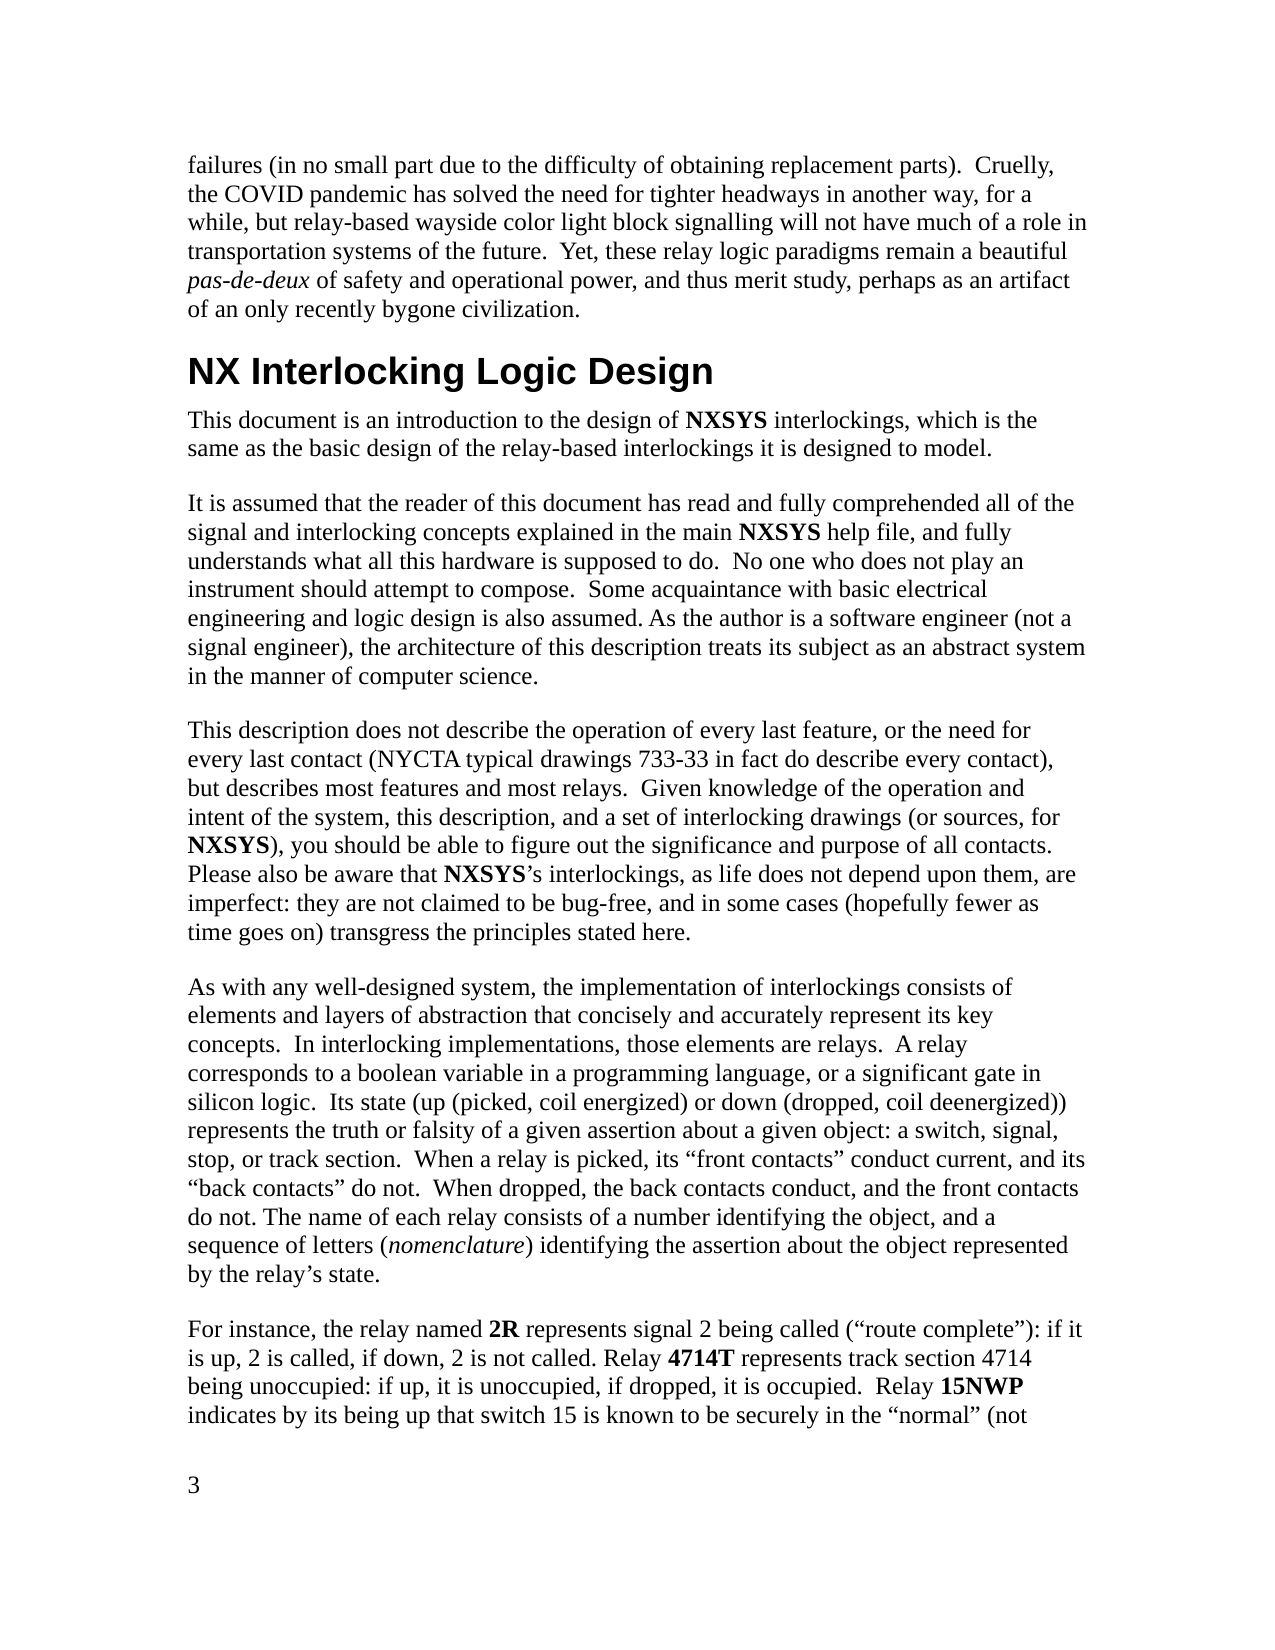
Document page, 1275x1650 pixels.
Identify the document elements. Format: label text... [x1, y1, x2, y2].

text This description does not describe the operation of every last feature, or the need for every last contact (NYCTA typical drawings 733-33 in fact do describe every contact), but describes most features and most relays. Given knowledge of the operation and intent of the system, this description, and a set of interlocking drawings (or sources, for NXSYS), you should be able to figure out the significance and purpose of all contacts. Please also be aware that NXSYS’s interlockings, as life does not depend upon them, are imperfect: they are not claimed to be bug-free, and in some cases (hopefully fewer as time goes on) transgress the principles stated here. [187, 716, 1087, 946]
subtitle NX Interlocking Logic Design [187, 348, 1087, 392]
text This document is an introduction to the design of NXSYS interlockings, which is the same as the basic design of the relay-based interlockings it is designed to model. [187, 405, 1087, 462]
text failures (in no small part due to the difficulty of obtaining replacement parts). Cruelly, the COVID pandemic has solved the need for tighter headways in another way, for a while, but relay-based wayside color light block signalling will not have much of a role in transportation systems of the future. Yet, these relay logic paradigms remain a beautiful pas-de-deux of safety and operational power, and thus merit study, perhaps as an artifact of an only recently bygone civilization. [187, 150, 1087, 322]
text It is assumed that the reader of this document has read and fully comprehended all of the signal and interlocking concepts explained in the main NXSYS help file, and fully understands what all this hardware is supposed to do. No one who does not play an instrument should attempt to compose. Some acquaintance with basic electrical engineering and logic design is also assumed. As the author is a software engineer (not a signal engineer), the architecture of this description treats its subject as an abstract system in the manner of computer science. [187, 488, 1087, 689]
text As with any well-designed system, the implementation of interlockings consists of elements and layers of abstraction that concisely and accurately represent its key concepts. In interlocking implementations, those elements are relays. A relay corresponds to a boolean variable in a programming language, or a significant gate in silicon logic. Its state (up (picked, coil energized) or down (dropped, coil deenergized)) represents the truth or falsity of a given assertion about a given object: a switch, signal, stop, or track section. When a relay is picked, its “front contacts” conduct current, and its “back contacts” do not. When dropped, the back contacts conduct, and the front contacts do not. The name of each relay consists of a number identifying the object, and a sequence of letters (nomenclature) identifying the assertion about the object represented by the relay’s state. [187, 972, 1087, 1288]
text For instance, the relay named 2R represents signal 2 being called (“route complete”): if it is up, 2 is called, if down, 2 is not called. Relay 4714T represents track section 4714 being unoccupied: if up, it is unoccupied, if dropped, it is occupied. Relay 15NWP indicates by its being up that switch 15 is known to be securely in the “normal” (not [187, 1314, 1087, 1429]
